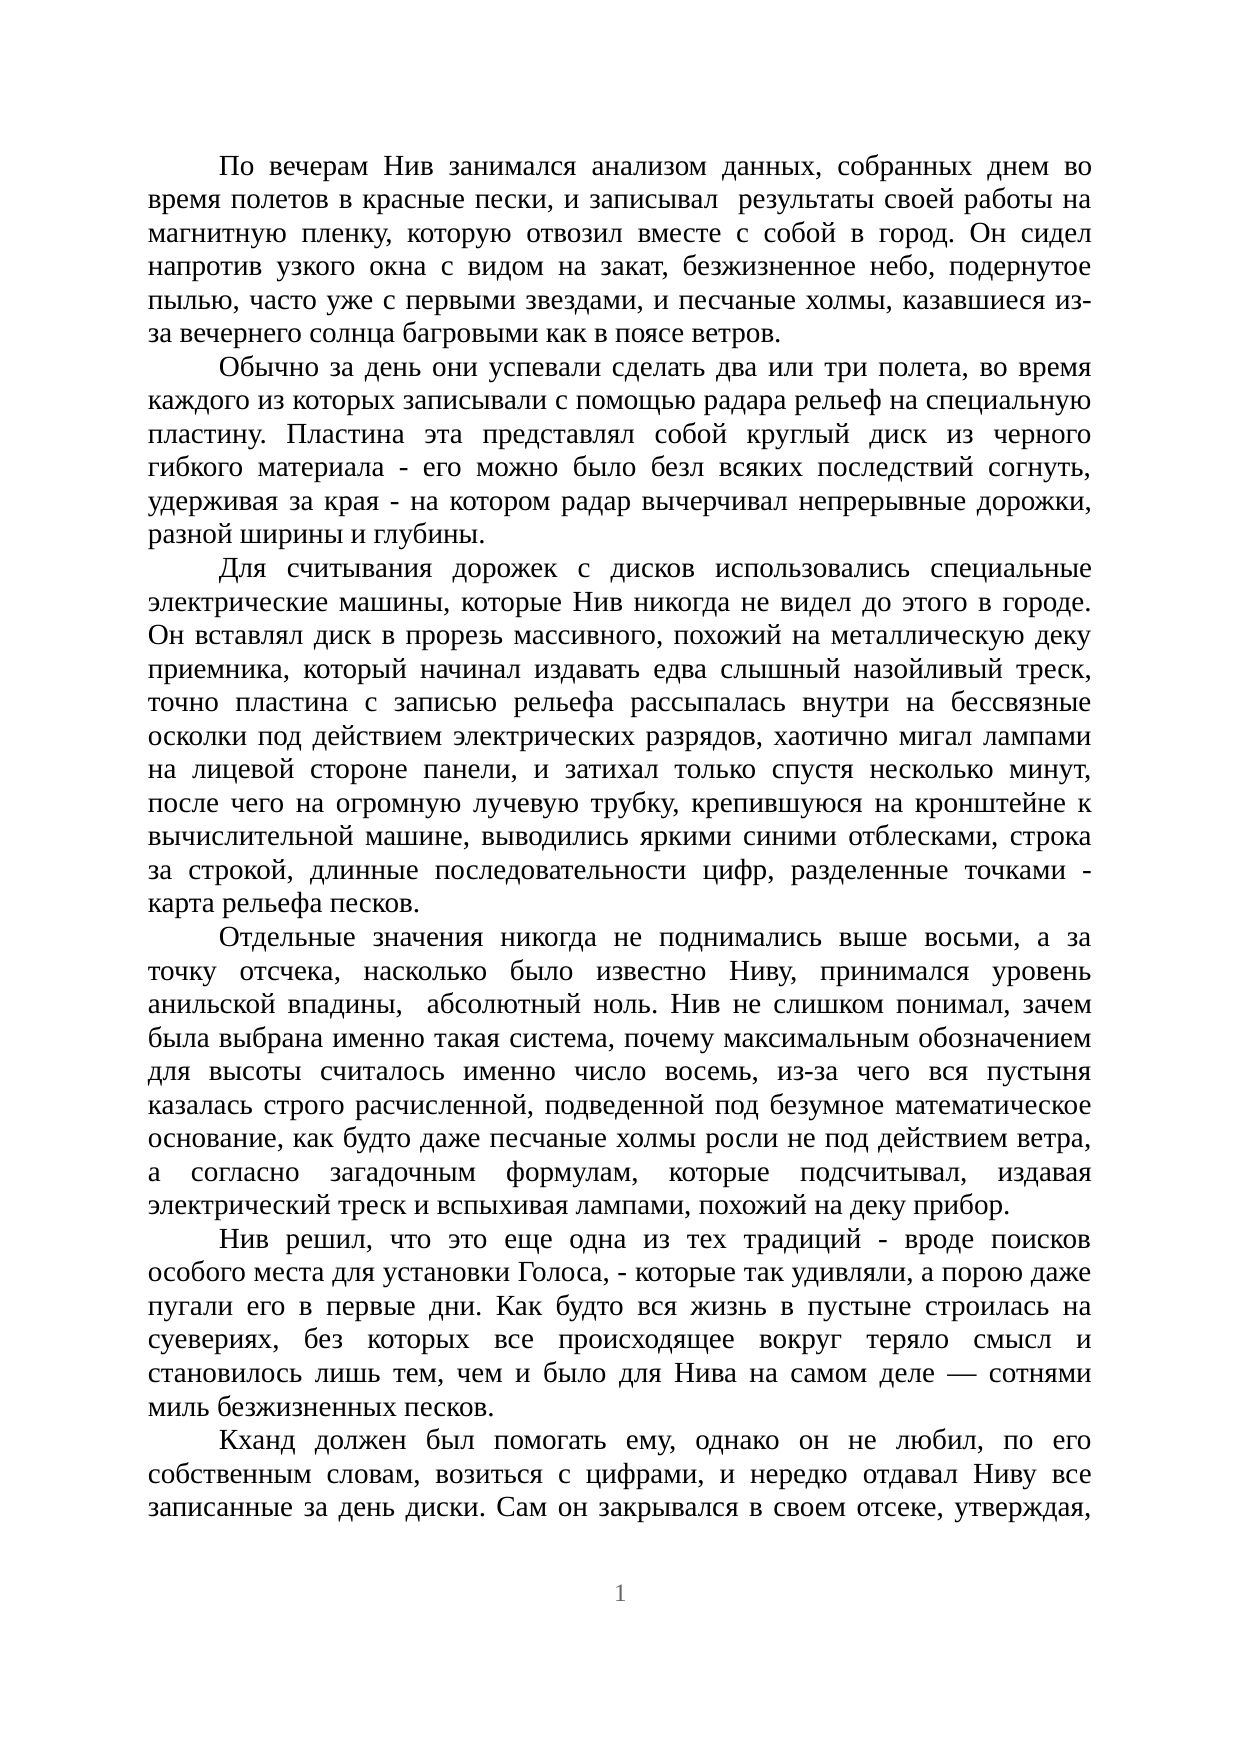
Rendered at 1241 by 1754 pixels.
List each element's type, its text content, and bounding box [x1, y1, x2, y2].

text По вечерам Нив занимался анализом данных, собранных днем во время полетов в красные пески, и записывал результаты своей работы на магнитную пленку, которую отвозил вместе с собой в город. Он сидел напротив узкого окна с видом на закат, безжизненное небо, подернутое пылью, часто уже с первыми звездами, и песчаные холмы, казавшиеся из-за вечернего солнца багровыми как в поясе ветров. [148, 148, 1093, 349]
text Обычно за день они успевали сделать два или три полета, во время каждого из которых записывали с помощью радара рельеф на специальную пластину. Пластина эта представлял собой круглый диск из черного гибкого материала - его можно было безл всяких последствий согнуть, удерживая за края - на котором радар вычерчивал непрерывные дорожки, разной ширины и глубины. [148, 349, 1093, 550]
text Отдельные значения никогда не поднимались выше восьми, а за точку отсчека, насколько было известно Ниву, принимался уровень анильской впадины, абсолютный ноль. Нив не слишком понимал, зачем была выбрана именно такая система, почему максимальным обозначением для высоты считалось именно число восемь, из-за чего вся пустыня казалась строго расчисленной, подведенной под безумное математическое основание, как будто даже песчаные холмы росли не под действием ветра, а согласно загадочным формулам, которые подсчитывал, издавая электрический треск и вспыхивая лампами, похожий на деку прибор. [148, 919, 1093, 1221]
text Нив решил, что это еще одна из тех традиций - вроде поисков особого места для установки Голоса, - которые так удивляли, а порою даже пугали его в первые дни. Как будто вся жизнь в пустыне строилась на суевериях, без которых все происходящее вокруг теряло смысл и становилось лишь тем, чем и было для Нива на самом деле — сотнями миль безжизненных песков. [148, 1221, 1093, 1422]
text Кханд должен был помогать ему, однако он не любил, по его собственным словам, возиться с цифрами, и нередко отдавал Ниву все записанные за день диски. Сам он закрывался в своем отсеке, утверждая, [148, 1422, 1093, 1523]
text Для считывания дорожек с дисков использовались специальные электрические машины, которые Нив никогда не видел до этого в городе. Он вставлял диск в прорезь массивного, похожий на металлическую деку приемника, который начинал издавать едва слышный назойливый треск, точно пластина с записью рельефа рассыпалась внутри на бессвязные осколки под действием электрических разрядов, хаотично мигал лампами на лицевой стороне панели, и затихал только спустя несколько минут, после чего на огромную лучевую трубку, крепившуюся на кронштейне к вычислительной машине, выводились яркими синими отблесками, строка за строкой, длинные последовательности цифр, разделенные точками - карта рельефа песков. [148, 550, 1093, 919]
